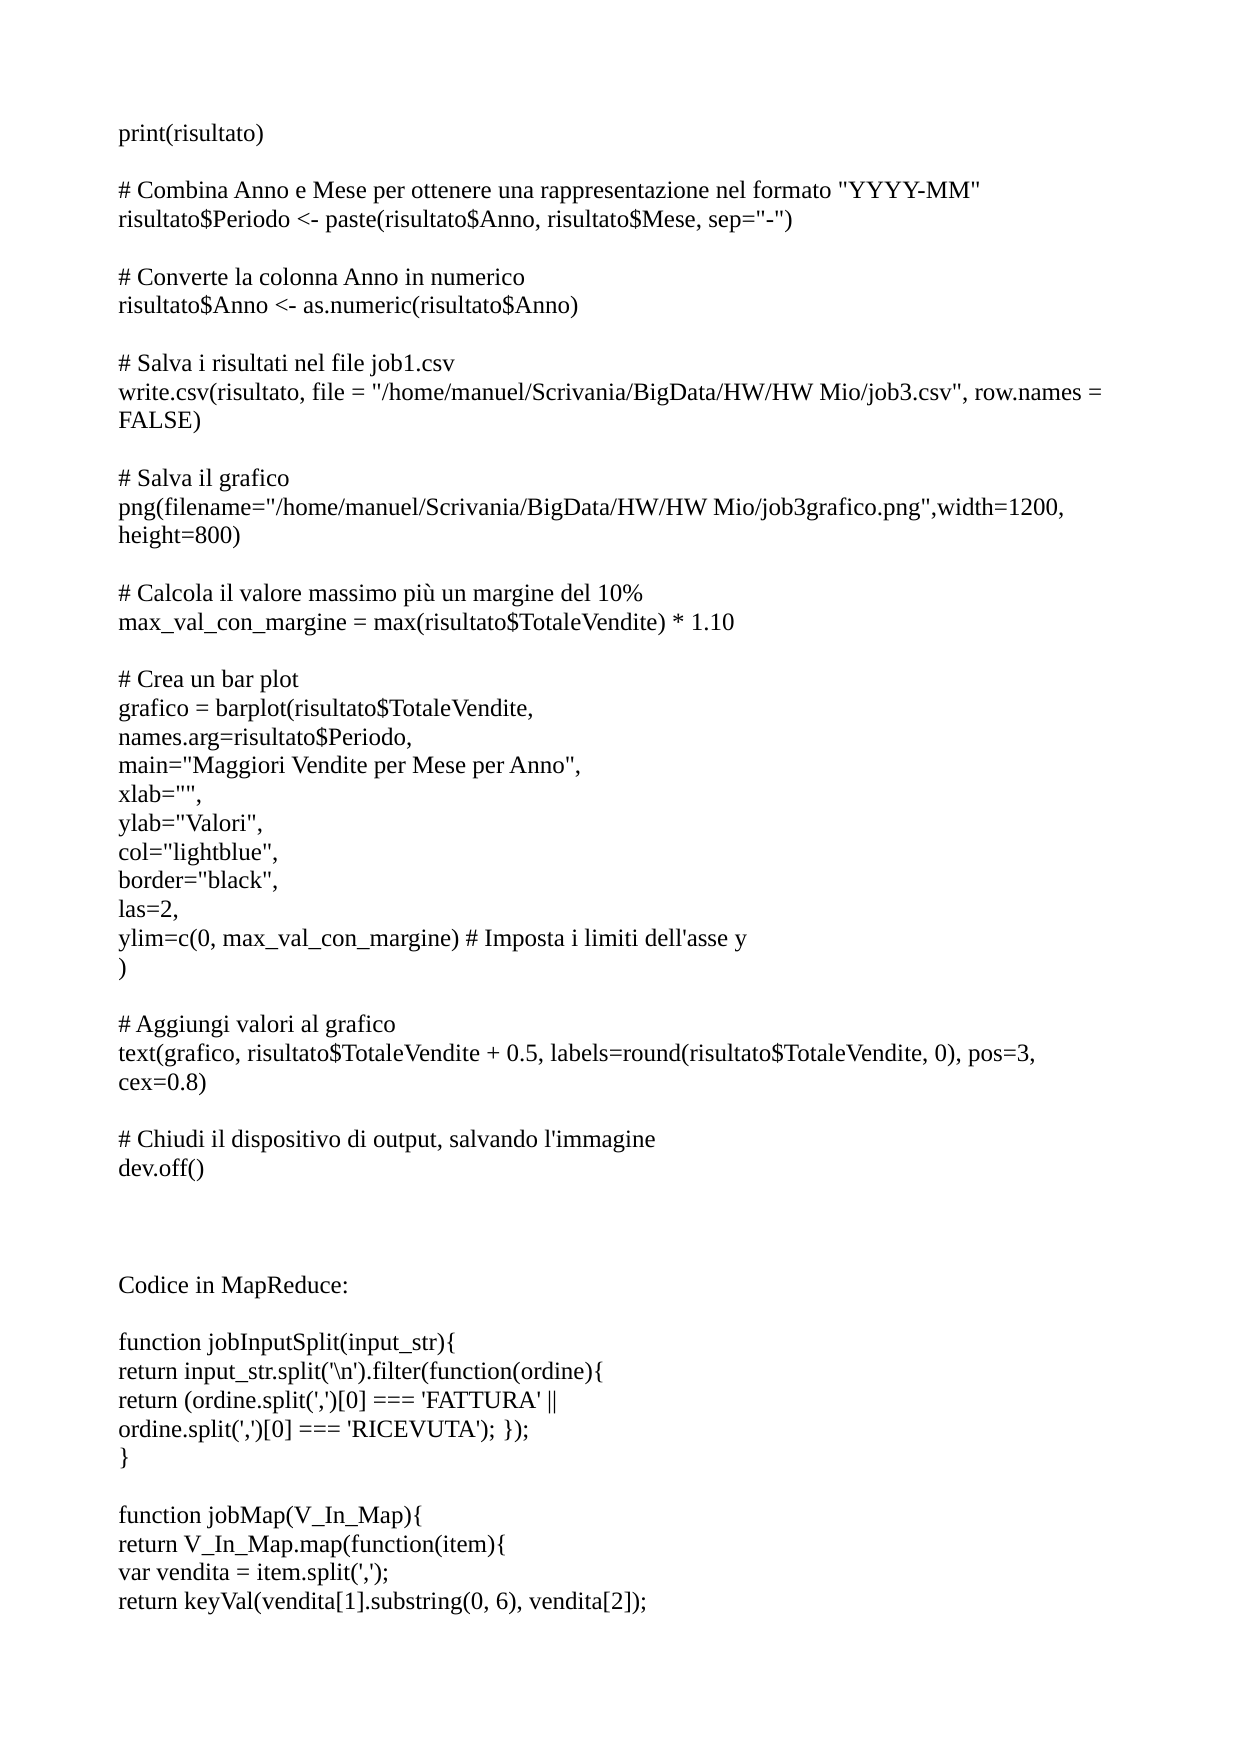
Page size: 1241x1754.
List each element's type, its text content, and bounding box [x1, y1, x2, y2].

text main="Maggiori Vendite per Mese per Anno", [118, 751, 1122, 779]
text # Calcola il valore massimo più un margine del 10% [118, 578, 1122, 607]
text risultato$Anno <- as.numeric(risultato$Anno) [118, 291, 1122, 319]
text png(filename="/home/manuel/Scrivania/BigData/HW/HW Mio/job3grafico.png",width=1200, height=800) [118, 492, 1122, 549]
text # Salva i risultati nel file job1.csv [118, 348, 1122, 377]
text # Chiudi il dispositivo di output, salvando l'immagine [118, 1124, 1122, 1153]
text dev.off() [118, 1153, 1122, 1182]
text border="black", [118, 866, 1122, 894]
text las=2, [118, 894, 1122, 923]
text grafico = barplot(risultato$TotaleVendite, [118, 693, 1122, 722]
text write.csv(risultato, file = "/home/manuel/Scrivania/BigData/HW/HW Mio/job3.csv", row.names = FALSE) [118, 377, 1122, 434]
text risultato$Periodo <- paste(risultato$Anno, risultato$Mese, sep="-") [118, 204, 1122, 233]
text names.arg=risultato$Periodo, [118, 722, 1122, 751]
text ordine.split(',')[0] === 'RICEVUTA'); }); } [118, 1414, 1122, 1471]
text max_val_con_margine = max(risultato$TotaleVendite) * 1.10 [118, 607, 1122, 636]
text text(grafico, risultato$TotaleVendite + 0.5, labels=round(risultato$TotaleVendite, 0), pos=3, cex=0.8) [118, 1038, 1122, 1096]
text print(risultato) [118, 118, 1122, 147]
text Codice in MapReduce: [118, 1270, 1122, 1299]
text ) [118, 952, 1122, 981]
text return V_In_Map.map(function(item){ var vendita = item.split(','); return keyVal(vendita[1].substring(0, 6), vendita[2]); [118, 1529, 1122, 1615]
text # Crea un bar plot [118, 664, 1122, 693]
text xlab="", [118, 779, 1122, 808]
text # Aggiungi valori al grafico [118, 1009, 1122, 1038]
text col="lightblue", [118, 837, 1122, 866]
text function jobMap(V_In_Map){ [118, 1500, 1122, 1529]
text function jobInputSplit(input_str){ return input_str.split('\n').filter(function(ordine){ return (ordine.split(',')[0] === 'FATTURA' || [118, 1327, 1122, 1414]
text ylab="Valori", [118, 808, 1122, 837]
text ylim=c(0, max_val_con_margine) # Imposta i limiti dell'asse y [118, 923, 1122, 952]
text # Converte la colonna Anno in numerico [118, 262, 1122, 291]
text # Salva il grafico [118, 463, 1122, 492]
text # Combina Anno e Mese per ottenere una rappresentazione nel formato "YYYY-MM" [118, 176, 1122, 204]
